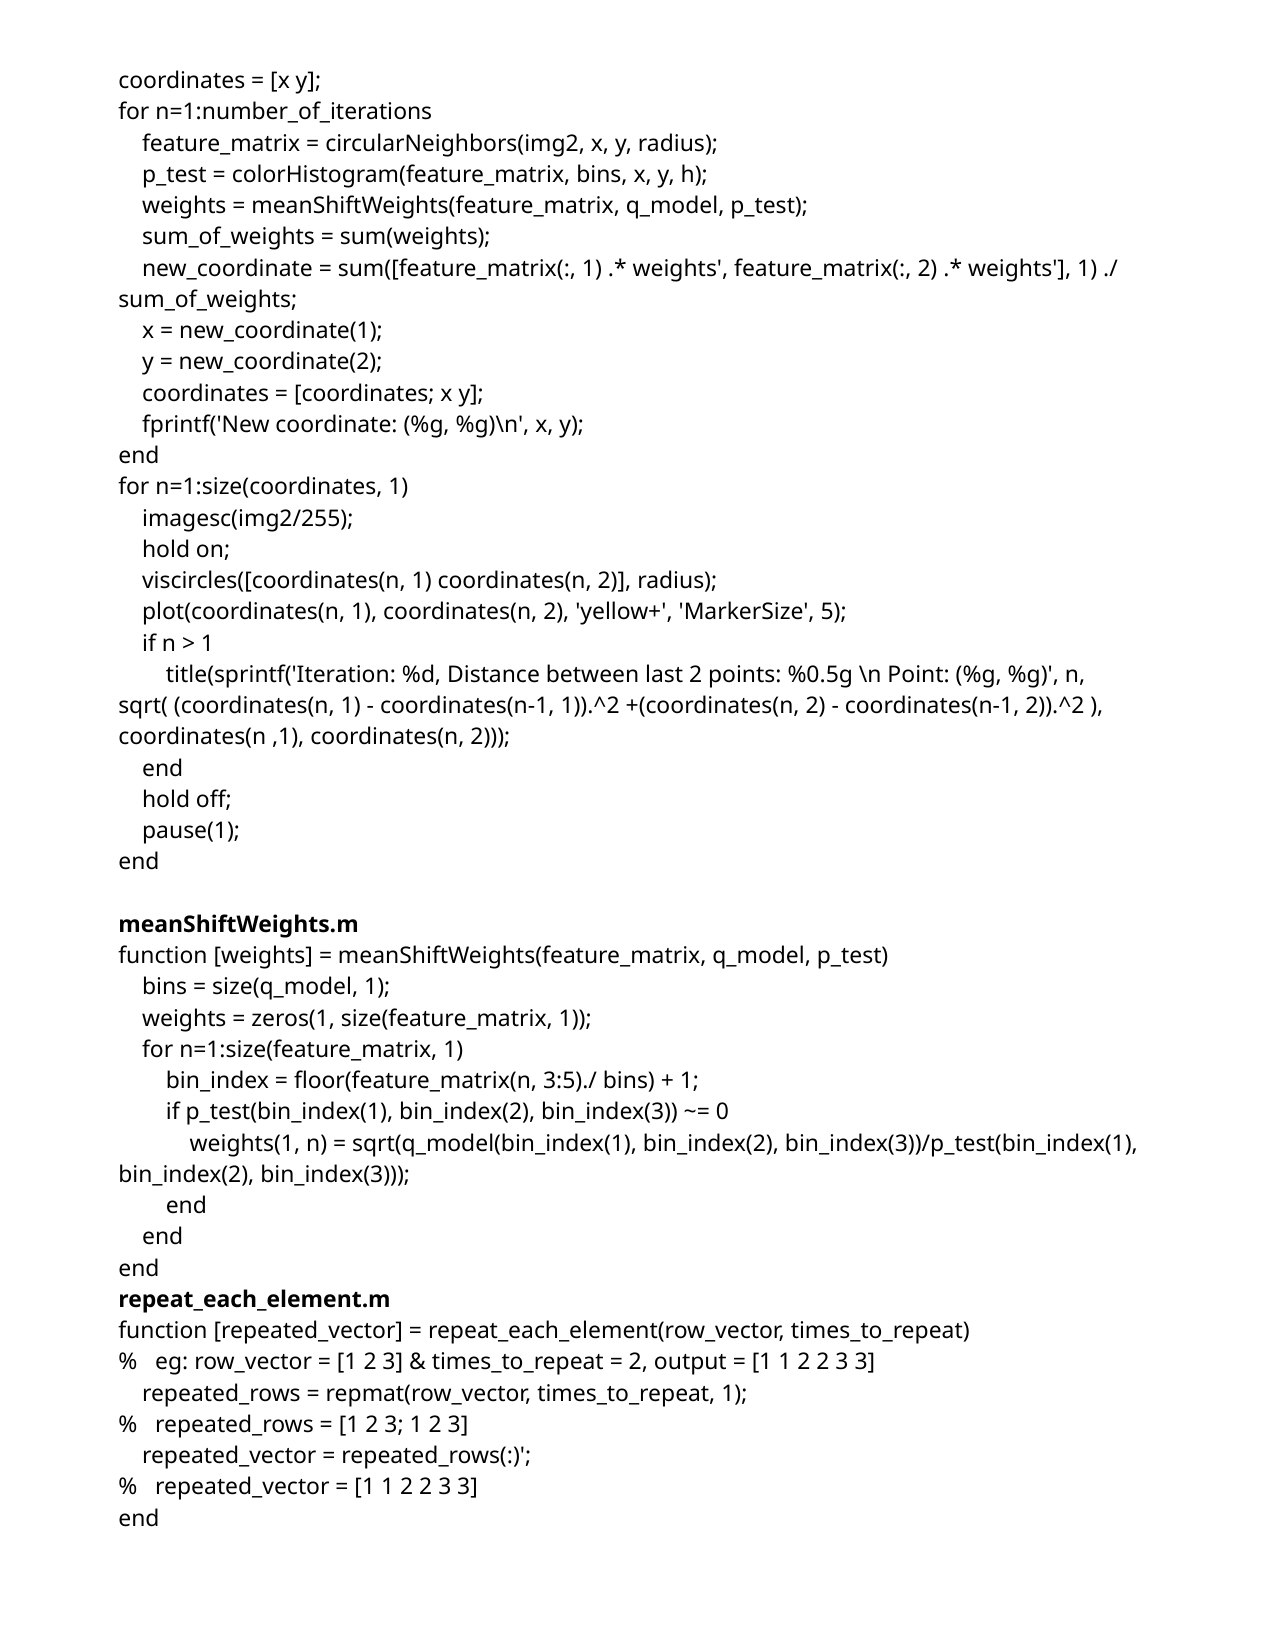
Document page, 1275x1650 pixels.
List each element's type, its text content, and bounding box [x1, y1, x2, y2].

text weights = zeros(1, size(feature_matrix, 1)); [118, 1002, 1157, 1033]
text sum_of_weights = sum(weights); [118, 220, 1157, 252]
text repeated_rows = repmat(row_vector, times_to_repeat, 1); [118, 1377, 1157, 1408]
text end [118, 1189, 1157, 1220]
text repeated_vector = repeated_rows(:)'; [118, 1439, 1157, 1470]
text title(sprintf('Iteration: %d, Distance between last 2 points: %0.5g \n Point: (%g, %g)', n, sqrt( (coordinates(n, 1) - coordinates(n-1, 1)).^2 +(coordinates(n, 2) - coordinates(n-1, 2)).^2 ), coordinates(n ,1), coordinates(n, 2))); [118, 658, 1157, 752]
text % eg: row_vector = [1 2 3] & times_to_repeat = 2, output = [1 1 2 2 3 3] [118, 1345, 1157, 1377]
text new_coordinate = sum([feature_matrix(:, 1) .* weights', feature_matrix(:, 2) .* weights'], 1) ./ sum_of_weights; [118, 252, 1157, 314]
text repeat_each_element.m [118, 1283, 1157, 1314]
text weights(1, n) = sqrt(q_model(bin_index(1), bin_index(2), bin_index(3))/p_test(bin_index(1), bin_index(2), bin_index(3))); [118, 1127, 1157, 1189]
text for n=1:size(coordinates, 1) [118, 470, 1157, 502]
text coordinates = [x y]; [118, 64, 1157, 95]
text end [118, 1220, 1157, 1252]
text end [118, 1252, 1157, 1283]
text % repeated_vector = [1 1 2 2 3 3] [118, 1470, 1157, 1502]
text end [118, 439, 1157, 470]
text weights = meanShiftWeights(feature_matrix, q_model, p_test); [118, 189, 1157, 220]
text end [118, 1502, 1157, 1533]
text viscircles([coordinates(n, 1) coordinates(n, 2)], radius); [118, 564, 1157, 595]
text p_test = colorHistogram(feature_matrix, bins, x, y, h); [118, 158, 1157, 189]
text pause(1); [118, 814, 1157, 845]
text function [weights] = meanShiftWeights(feature_matrix, q_model, p_test) [118, 939, 1157, 970]
text for n=1:number_of_iterations [118, 95, 1157, 127]
text y = new_coordinate(2); [118, 345, 1157, 377]
text end [118, 752, 1157, 783]
text for n=1:size(feature_matrix, 1) [118, 1033, 1157, 1064]
text if p_test(bin_index(1), bin_index(2), bin_index(3)) ~= 0 [118, 1095, 1157, 1127]
text coordinates = [coordinates; x y]; [118, 377, 1157, 408]
text hold on; [118, 533, 1157, 564]
text plot(coordinates(n, 1), coordinates(n, 2), 'yellow+', 'MarkerSize', 5); [118, 595, 1157, 627]
text % repeated_rows = [1 2 3; 1 2 3] [118, 1408, 1157, 1439]
text x = new_coordinate(1); [118, 314, 1157, 345]
text if n > 1 [118, 627, 1157, 658]
text function [repeated_vector] = repeat_each_element(row_vector, times_to_repeat) [118, 1314, 1157, 1345]
text bin_index = floor(feature_matrix(n, 3:5)./ bins) + 1; [118, 1064, 1157, 1095]
text end [118, 845, 1157, 877]
text feature_matrix = circularNeighbors(img2, x, y, radius); [118, 127, 1157, 158]
text hold off; [118, 783, 1157, 814]
text meanShiftWeights.m [118, 908, 1157, 939]
text fprintf('New coordinate: (%g, %g)\n', x, y); [118, 408, 1157, 439]
text bins = size(q_model, 1); [118, 970, 1157, 1002]
text imagesc(img2/255); [118, 502, 1157, 533]
